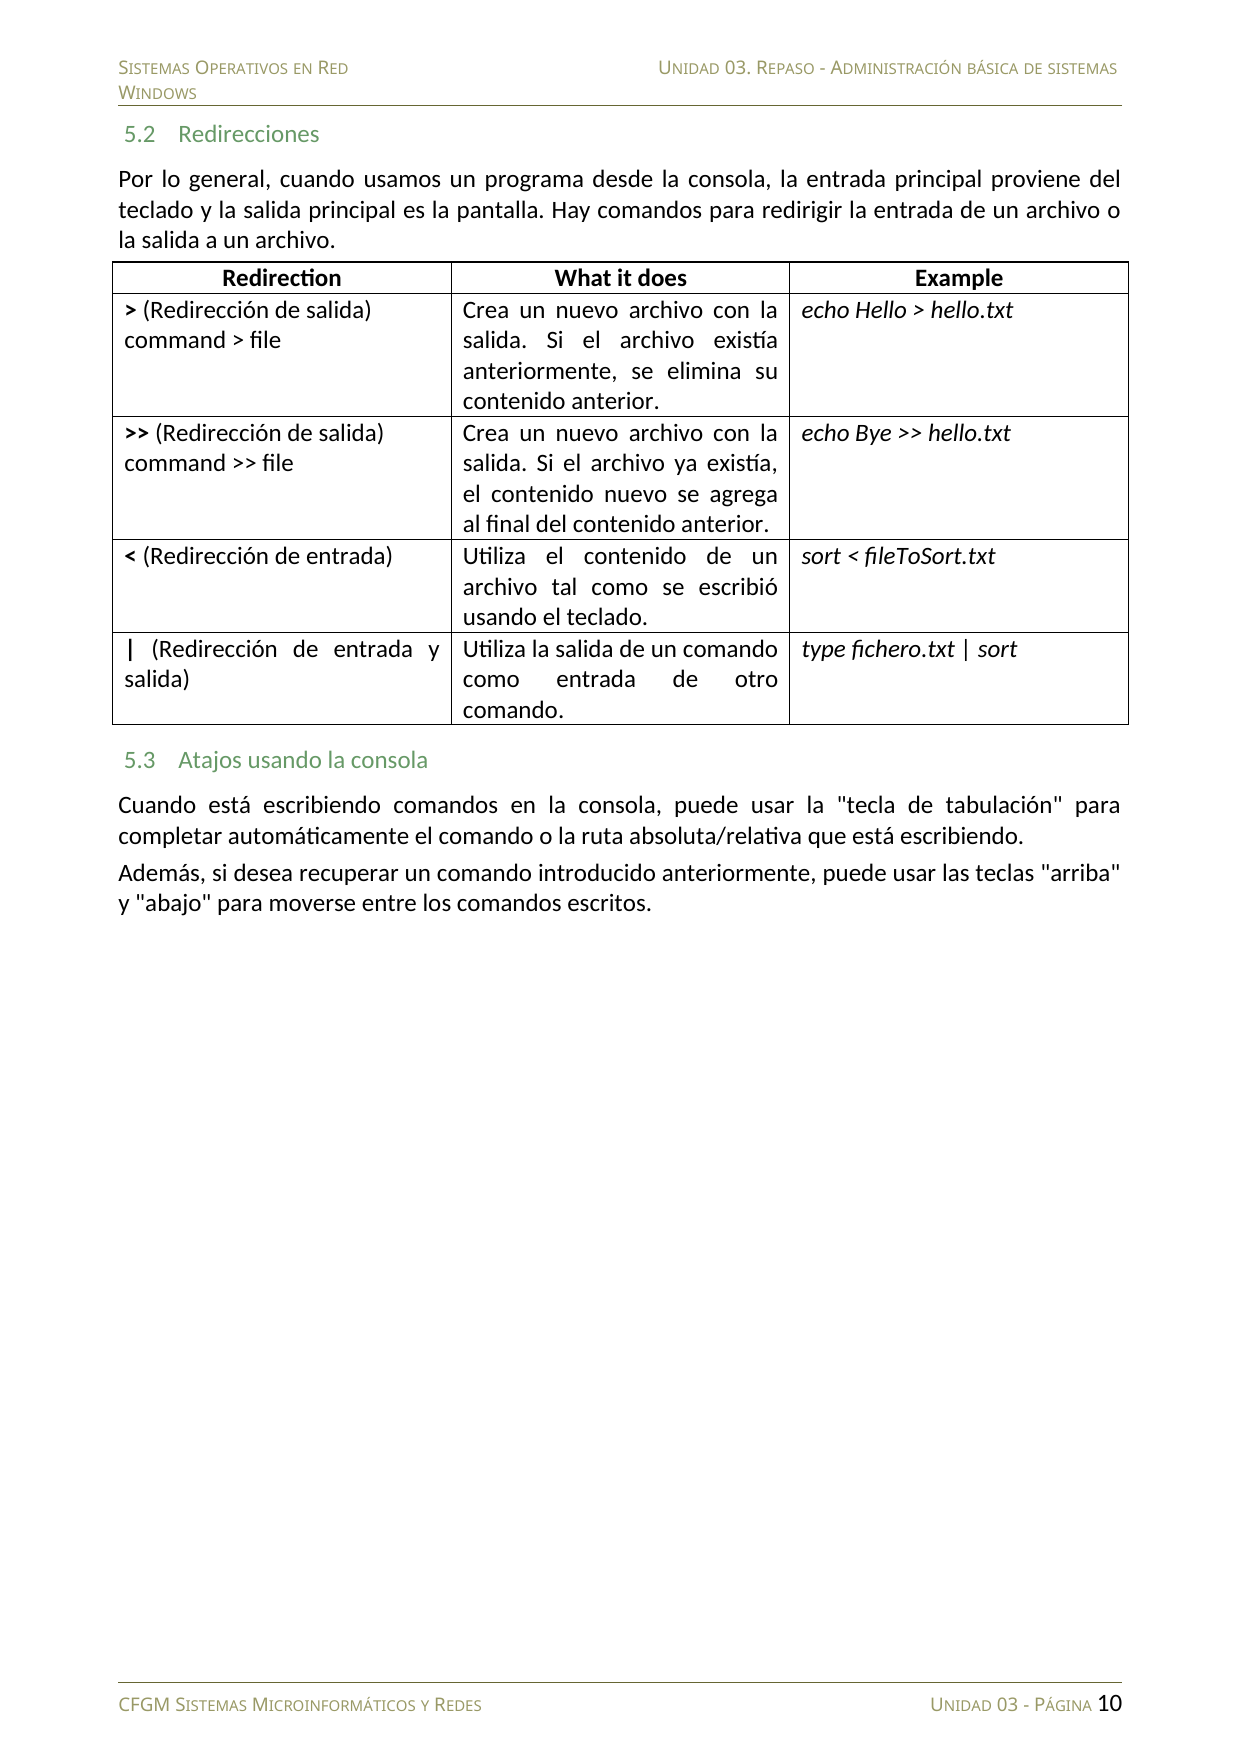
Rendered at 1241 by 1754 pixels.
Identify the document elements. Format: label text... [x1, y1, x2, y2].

table_cell sort < fileToSort.txt [790, 540, 1128, 632]
table_cell echo Hello > hello.txt [790, 294, 1128, 416]
table_cell Crea un nuevo archivo con la salida. Si el archivo existía anteriormente, se elimina su contenido anterior. [452, 294, 789, 416]
table_cell Utiliza el contenido de un archivo tal como se escribió usando el teclado. [452, 540, 789, 632]
subtitle Atajos usando la consola [118, 744, 1122, 775]
table_cell >> (Redirección de salida) command >> file [113, 417, 451, 539]
table_cell type fichero.txt | sort [790, 633, 1128, 724]
text Cuando está escribiendo comandos en la consola, puede usar la "tecla de tabulación" para completar automáticamente el comando o la ruta absoluta/relativa que está escribiendo. [118, 789, 1122, 851]
table_cell Utiliza la salida de un comando como entrada de otro comando. [452, 633, 789, 724]
text Por lo general, cuando usamos un programa desde la consola, la entrada principal proviene del teclado y la salida principal es la pantalla. Hay comandos para redirigir la entrada de un archivo o la salida a un archivo. [118, 163, 1122, 255]
text Además, si desea recuperar un comando introducido anteriormente, puede usar las teclas "arriba" y "abajo" para moverse entre los comandos escritos. [118, 857, 1122, 918]
table_cell Crea un nuevo archivo con la salida. Si el archivo ya existía, el contenido nuevo se agrega al final del contenido anterior. [452, 417, 789, 539]
table_cell echo Bye >> hello.txt [790, 417, 1128, 539]
table_header Redirection [113, 263, 451, 293]
subtitle Redirecciones [118, 118, 1122, 148]
table_cell > (Redirección de salida) command > file [113, 294, 451, 416]
table_header Example [790, 263, 1128, 293]
table_header What it does [452, 263, 789, 293]
table_cell < (Redirección de entrada) [113, 540, 451, 632]
table_cell | (Redirección de entrada y salida) [113, 633, 451, 724]
